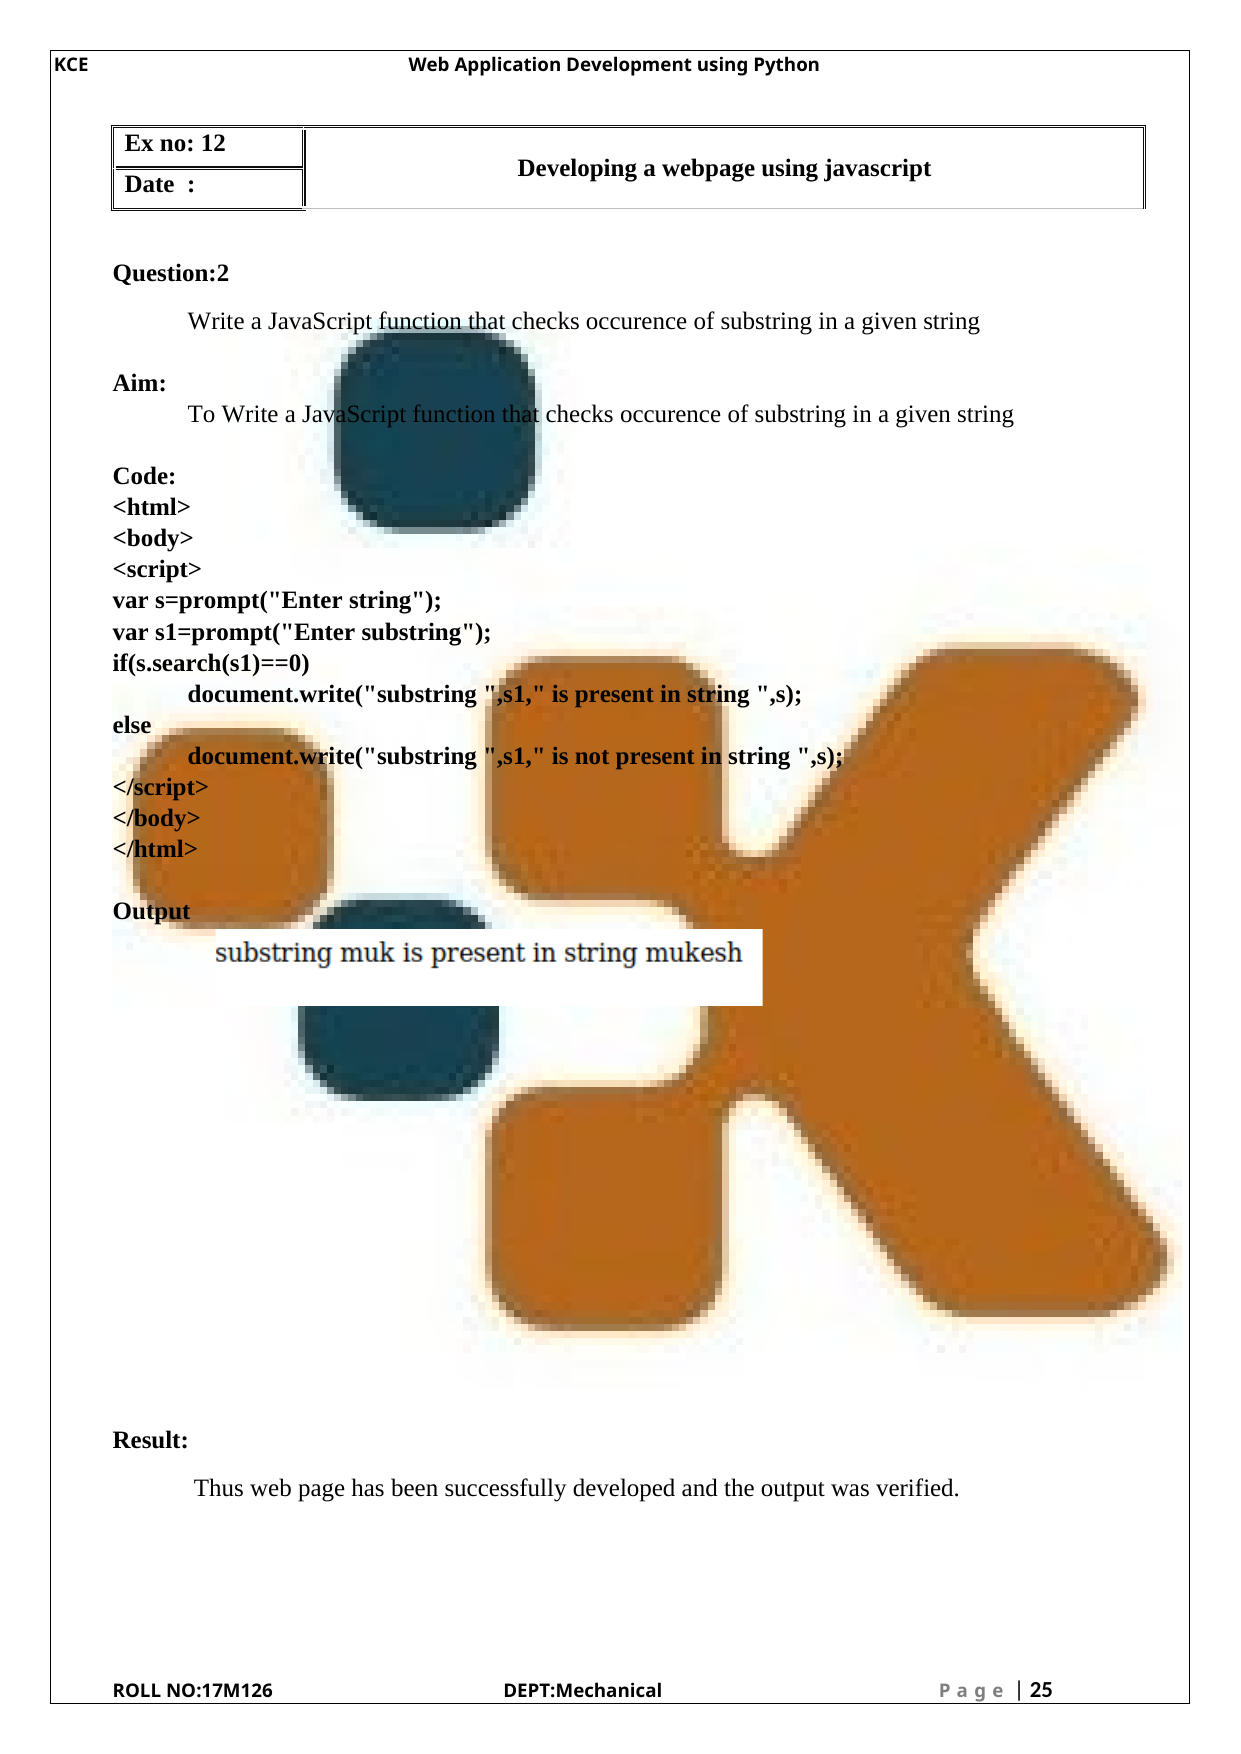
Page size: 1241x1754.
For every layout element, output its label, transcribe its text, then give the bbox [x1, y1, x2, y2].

text </body> [112, 803, 1181, 832]
text <script> [112, 554, 1181, 583]
text Output [112, 896, 1181, 925]
text Result: [112, 1426, 1181, 1454]
text To Write a JavaScript function that checks occurence of substring in a given string [112, 399, 1181, 428]
text if(s.search(s1)==0) [112, 648, 1181, 676]
picture [112, 319, 1182, 1389]
text var s=prompt("Enter string"); [112, 586, 1181, 614]
text <body> [112, 523, 1181, 552]
text </html> [112, 834, 1181, 863]
text Aim: [112, 368, 1181, 397]
text else [112, 710, 1181, 738]
text </script> [112, 772, 1181, 801]
text Code: [112, 461, 1181, 490]
text document.write("substring ",s1," is not present in string ",s); [112, 741, 1181, 769]
text Write a JavaScript function that checks occurence of substring in a given string [112, 306, 1181, 335]
table_header Developing a webpage using javascript [304, 128, 1143, 208]
text var s1=prompt("Enter substring"); [112, 617, 1181, 645]
text <html> [112, 492, 1181, 521]
table_header Ex no: 12 [113, 126, 304, 166]
table_cell Date : [114, 166, 304, 208]
text document.write("substring ",s1," is present in string ",s); [112, 679, 1181, 707]
text Question:2 [112, 258, 1181, 287]
text Thus web page has been successfully developed and the output was verified. [112, 1473, 1181, 1502]
